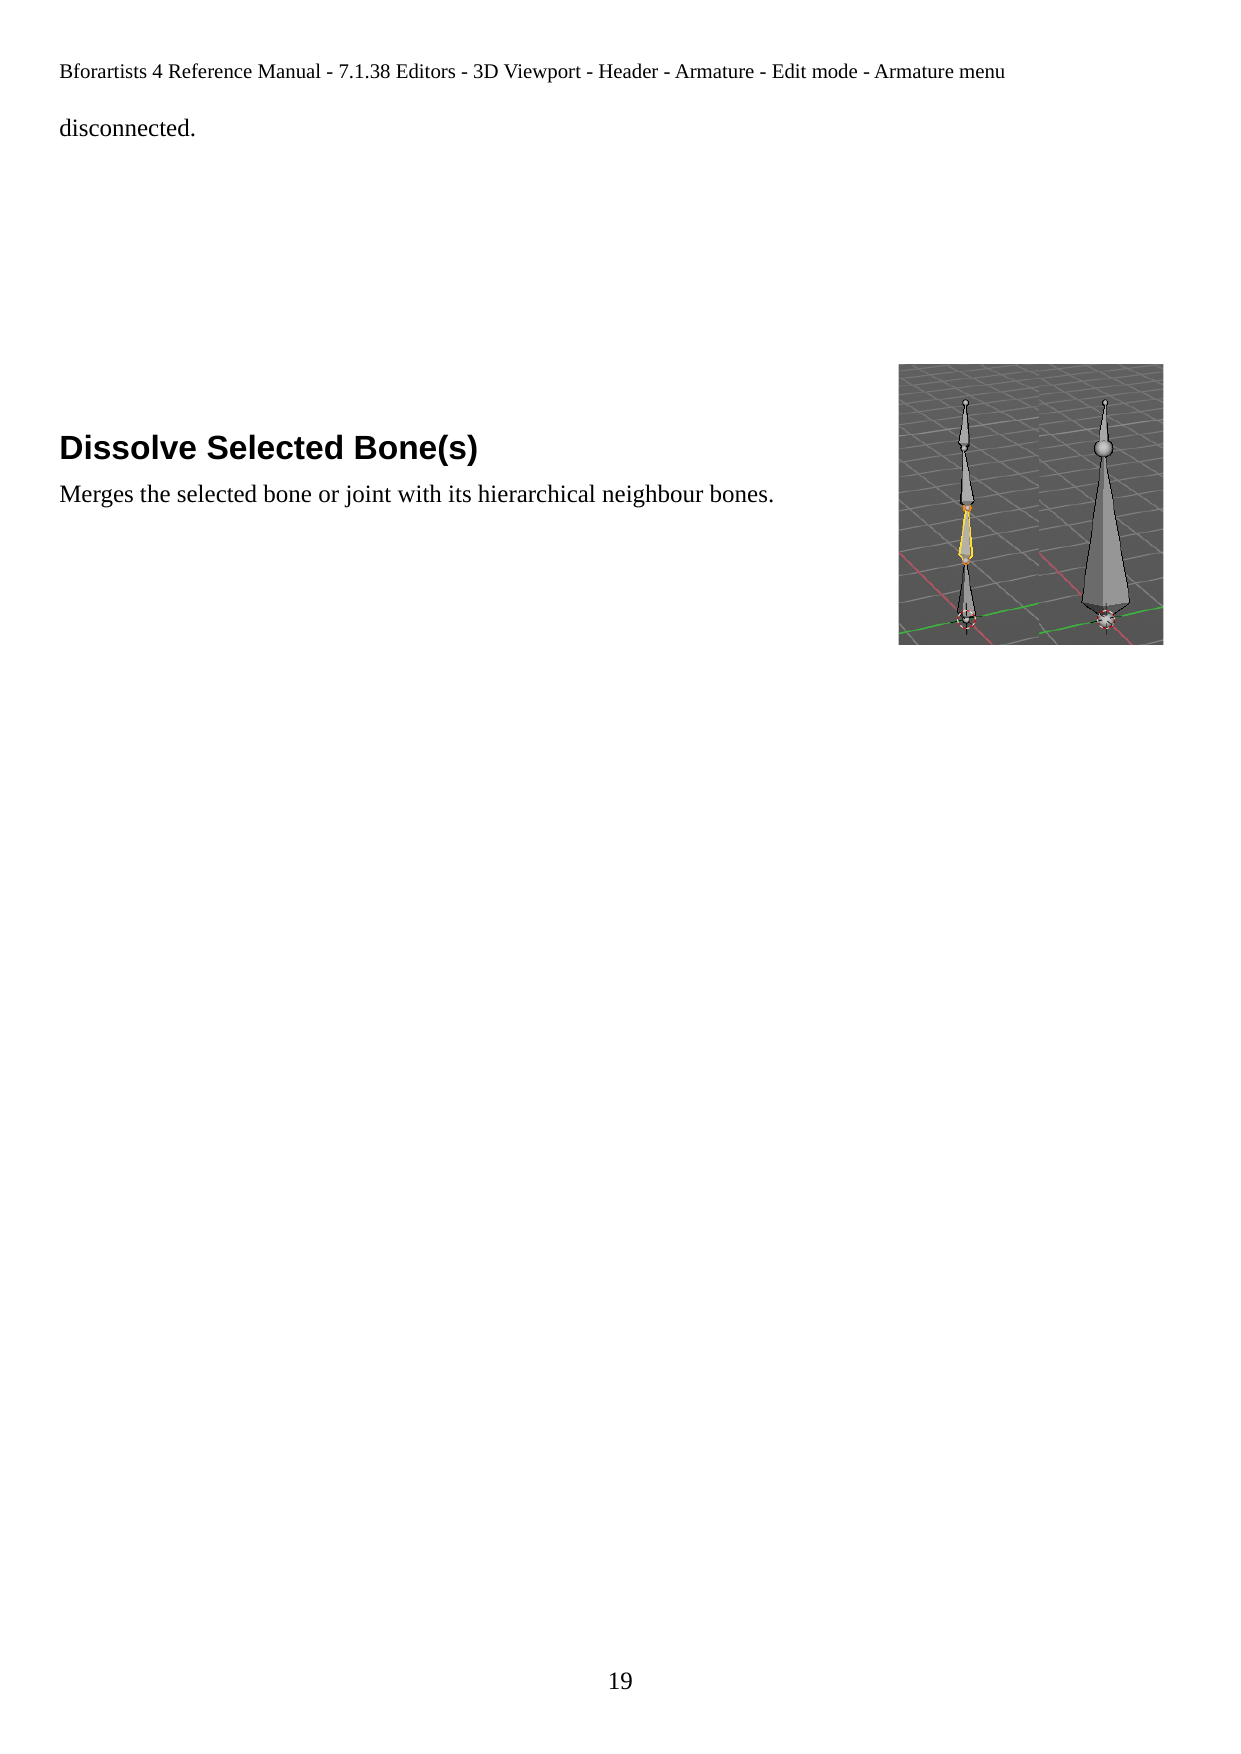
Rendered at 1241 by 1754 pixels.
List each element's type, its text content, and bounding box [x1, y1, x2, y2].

text disconnected. [59, 113, 1181, 141]
picture [898, 364, 1164, 645]
subtitle [1164, 428, 1181, 466]
text Merges the selected bone or joint with its hierarchical neighbour bones. [59, 479, 898, 508]
subtitle Dissolve Selected Bone(s) [59, 428, 898, 466]
